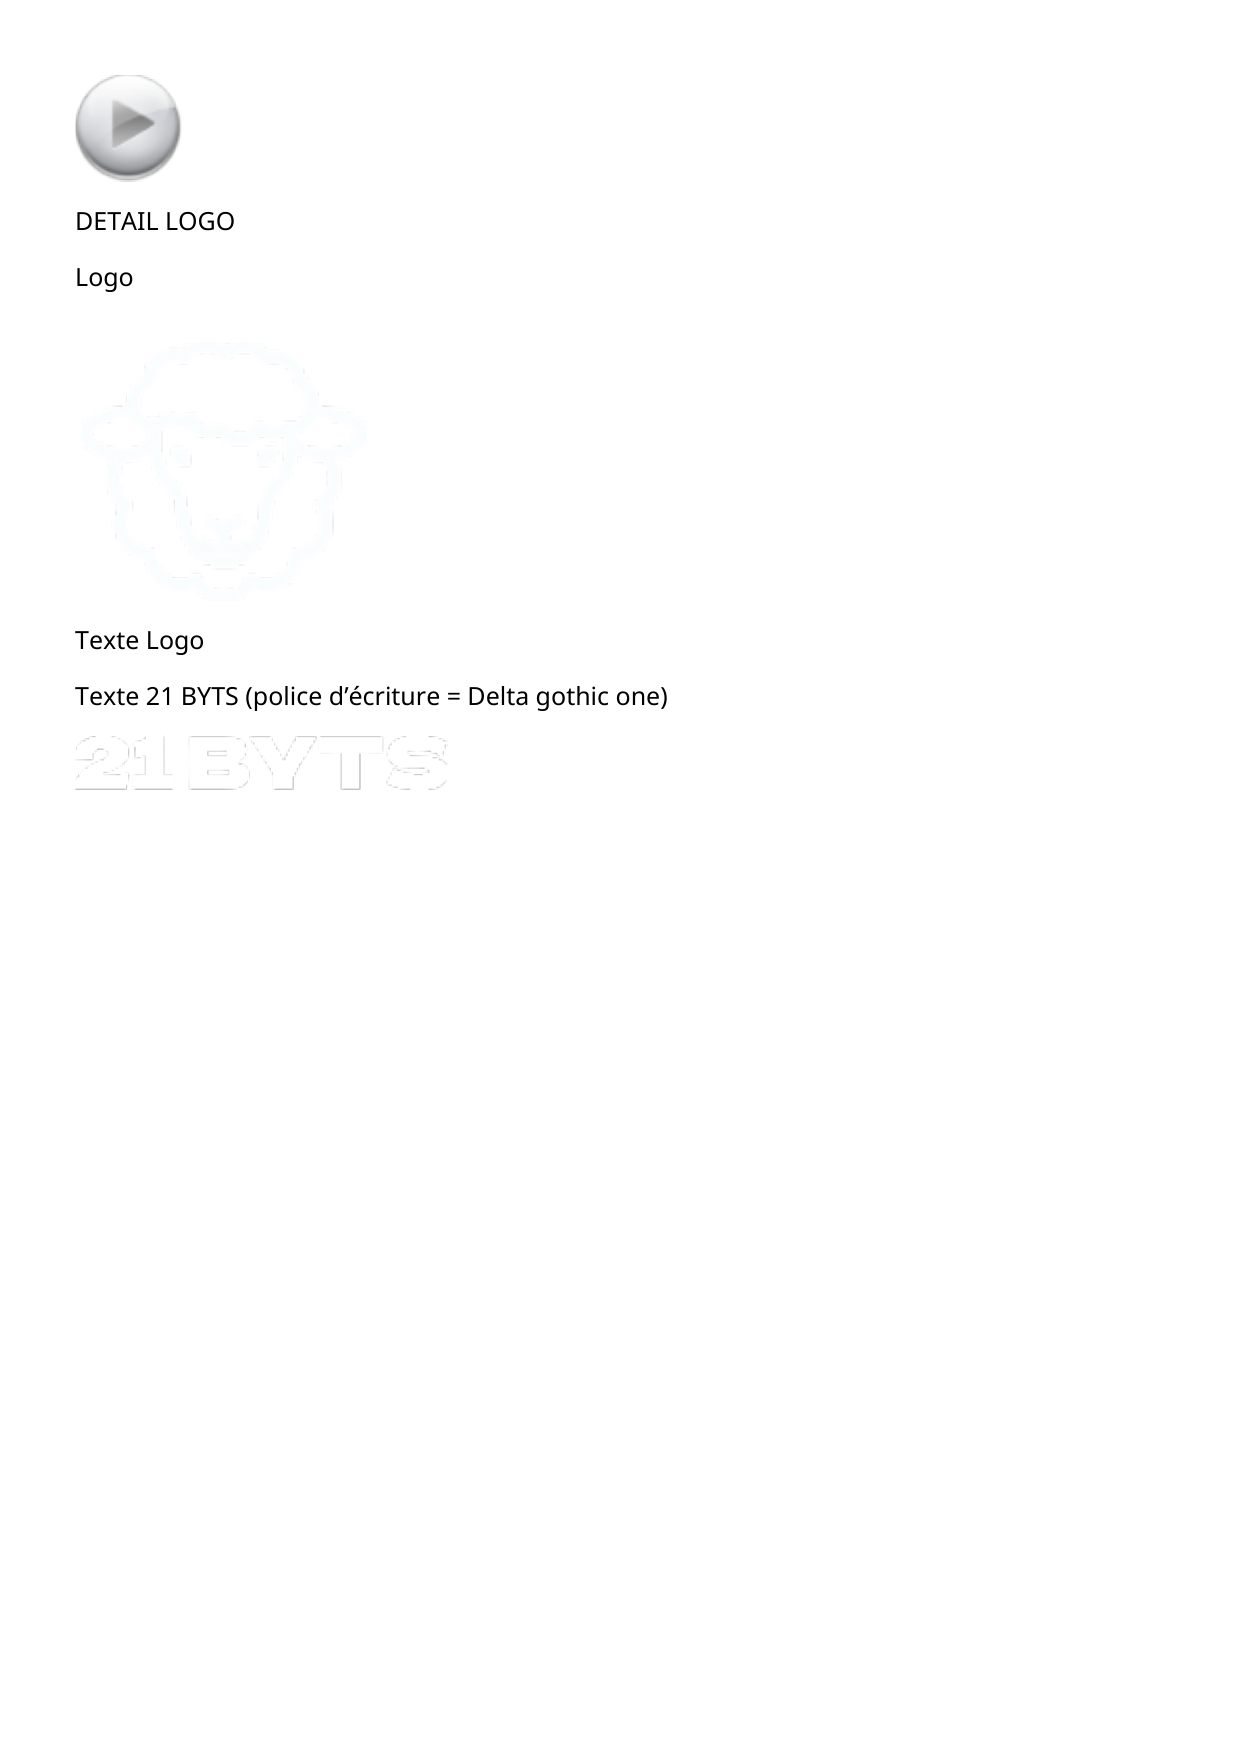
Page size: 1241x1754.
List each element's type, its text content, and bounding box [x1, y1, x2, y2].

text Texte 21 BYTS (police d’écriture = Delta gothic one) [75, 679, 1165, 713]
text Logo [75, 259, 1165, 293]
text DETAIL LOGO [75, 203, 1165, 237]
text Texte Logo [75, 623, 1165, 657]
